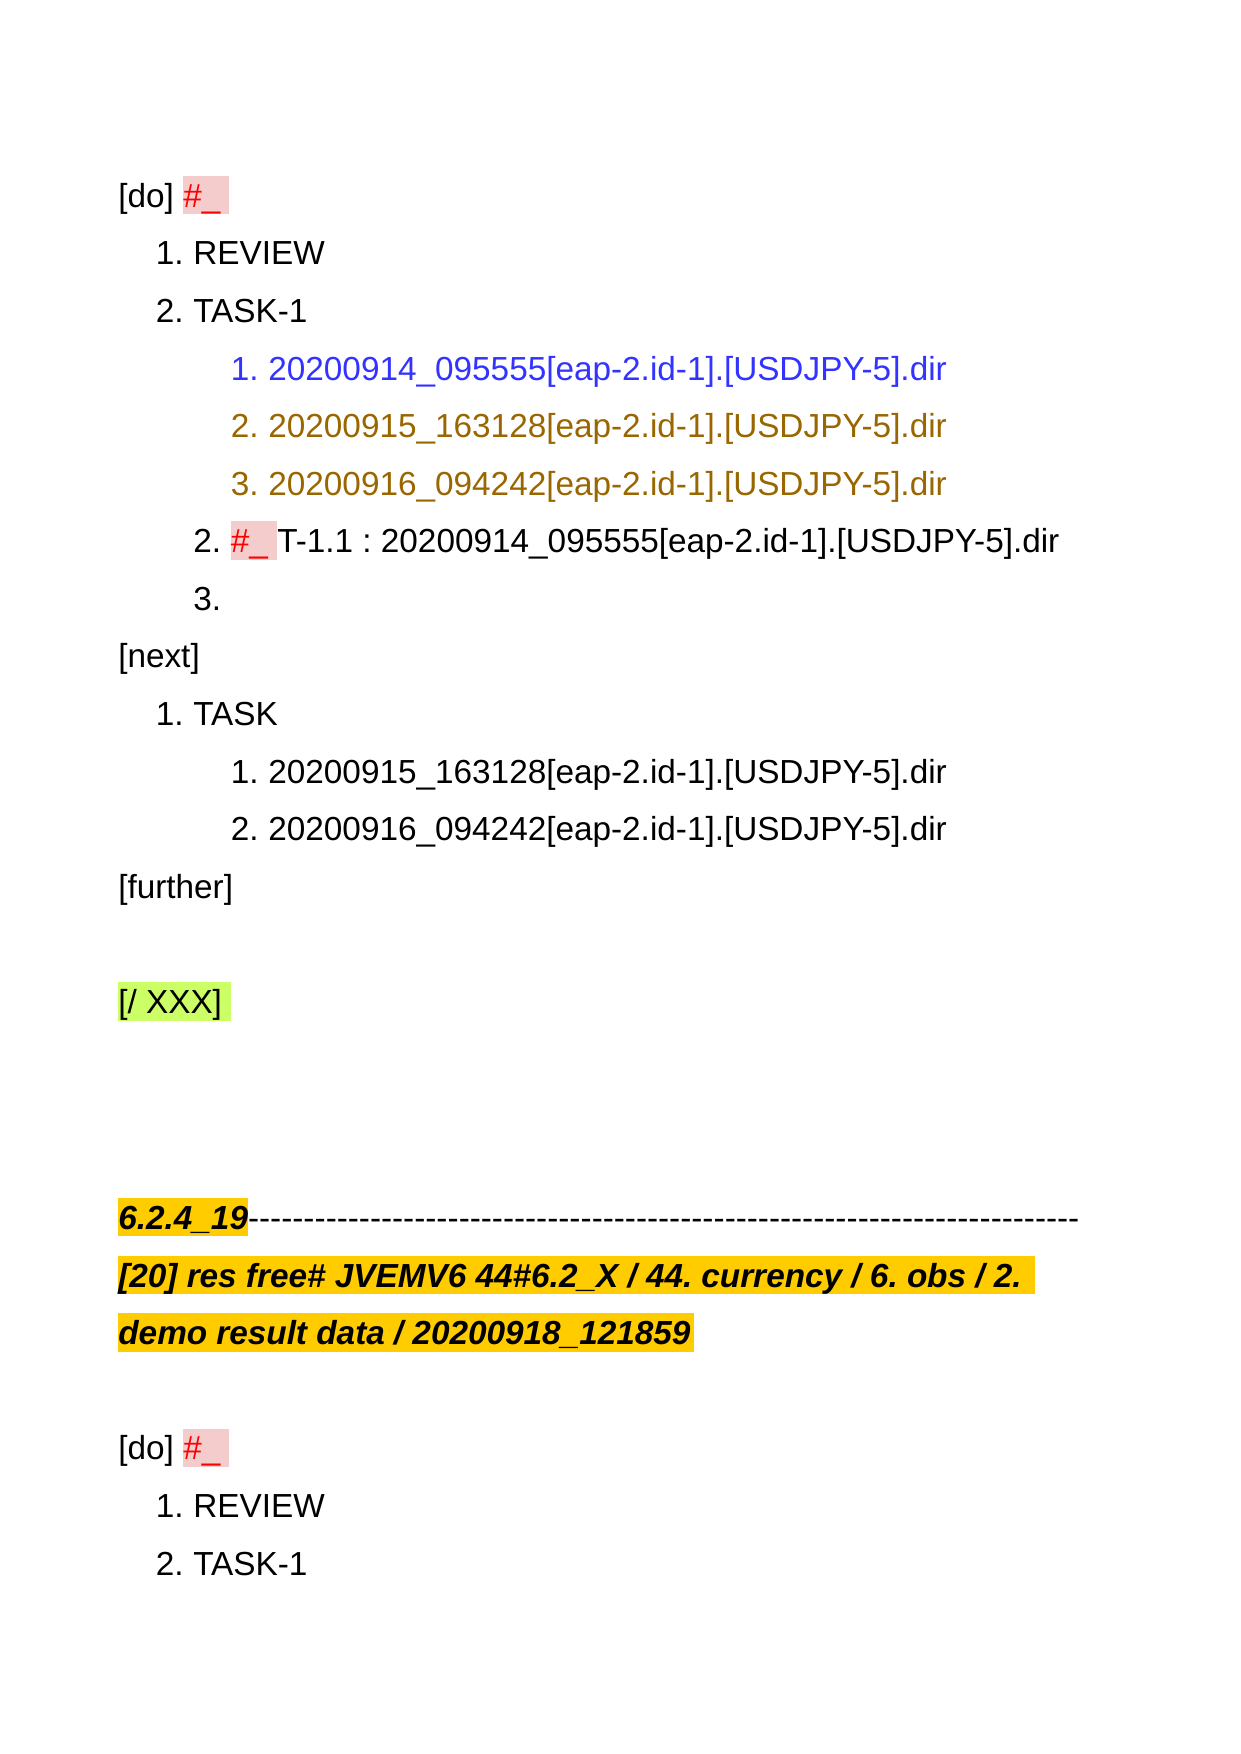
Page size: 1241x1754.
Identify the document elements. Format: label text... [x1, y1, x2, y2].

text [do] #_ [118, 176, 1122, 214]
list 20200916_094242[eap-2.id-1].[USDJPY-5].dir [231, 464, 1122, 502]
text 6.2.4_19--------------------------------------------------------------------------- [118, 1198, 1122, 1236]
list TASK-1 [156, 291, 1122, 329]
text [further] [118, 867, 1122, 905]
list REVIEW [156, 1486, 1122, 1524]
list #_ T-1.1 : 20200914_095555[eap-2.id-1].[USDJPY-5].dir [193, 521, 1122, 560]
list 20200914_095555[eap-2.id-1].[USDJPY-5].dir [231, 348, 1122, 387]
text [next] [118, 637, 1122, 675]
list TASK [156, 694, 1122, 733]
text [20] res free# JVEMV6 44#6.2_X / 44. currency / 6. obs / 2. demo result data / 20200918_121859 [118, 1256, 1122, 1352]
text [/ XXX] [118, 924, 1122, 1021]
list REVIEW [156, 233, 1122, 272]
list 20200915_163128[eap-2.id-1].[USDJPY-5].dir [231, 406, 1122, 444]
list 20200916_094242[eap-2.id-1].[USDJPY-5].dir [231, 809, 1122, 848]
list TASK-1 [156, 1544, 1122, 1582]
list 20200915_163128[eap-2.id-1].[USDJPY-5].dir [231, 752, 1122, 790]
text [do] #_ [118, 1428, 1122, 1467]
